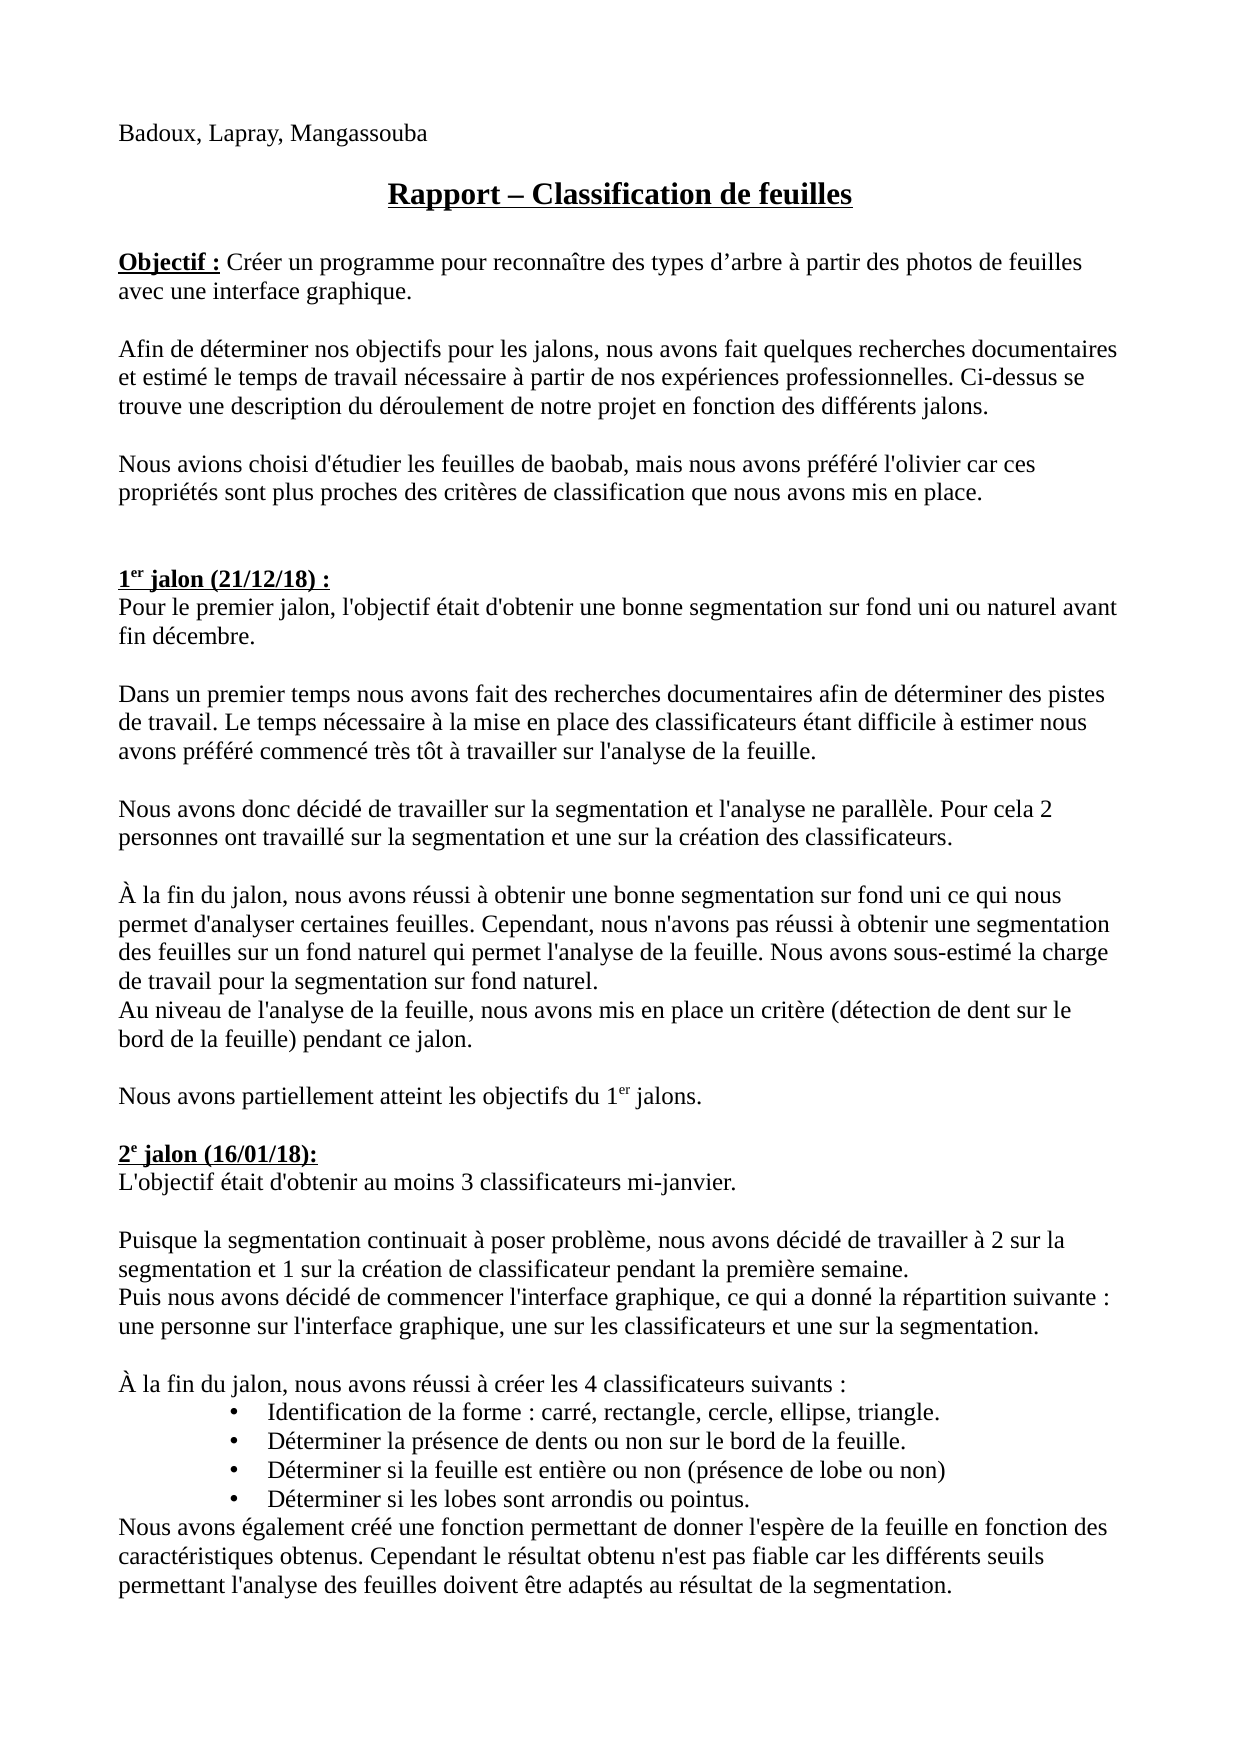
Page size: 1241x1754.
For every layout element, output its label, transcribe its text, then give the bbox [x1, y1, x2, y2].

list Déterminer si les lobes sont arrondis ou pointus. [229, 1484, 1122, 1512]
text Nous avions choisi d'étudier les feuilles de baobab, mais nous avons préféré l'olivier car ces propriétés sont plus proches des critères de classification que nous avons mis en place. [118, 449, 1122, 506]
text Nous avons donc décidé de travailler sur la segmentation et l'analyse ne parallèle. Pour cela 2 personnes ont travaillé sur la segmentation et une sur la création des classificateurs. [118, 794, 1122, 851]
text Pour le premier jalon, l'objectif était d'obtenir une bonne segmentation sur fond uni ou naturel avant fin décembre. [118, 592, 1122, 650]
text 1er jalon (21/12/18) : [118, 564, 1122, 592]
text Badoux, Lapray, Mangassouba [118, 118, 1122, 147]
text 2e jalon (16/01/18): [118, 1139, 1122, 1167]
text À la fin du jalon, nous avons réussi à créer les 4 classificateurs suivants : [118, 1369, 1122, 1397]
text Au niveau de l'analyse de la feuille, nous avons mis en place un critère (détection de dent sur le bord de la feuille) pendant ce jalon. [118, 995, 1122, 1052]
list Identification de la forme : carré, rectangle, cercle, ellipse, triangle. [229, 1397, 1122, 1426]
text Dans un premier temps nous avons fait des recherches documentaires afin de déterminer des pistes de travail. Le temps nécessaire à la mise en place des classificateurs étant difficile à estimer nous avons préféré commencé très tôt à travailler sur l'analyse de la feuille. [118, 679, 1122, 765]
text Objectif : Créer un programme pour reconnaître des types d’arbre à partir des photos de feuilles avec une interface graphique. [118, 247, 1122, 305]
text Rapport – Classification de feuilles [118, 176, 1122, 212]
text À la fin du jalon, nous avons réussi à obtenir une bonne segmentation sur fond uni ce qui nous permet d'analyser certaines feuilles. Cependant, nous n'avons pas réussi à obtenir une segmentation des feuilles sur un fond naturel qui permet l'analyse de la feuille. Nous avons sous-estimé la charge de travail pour la segmentation sur fond naturel. [118, 880, 1122, 995]
text Puis nous avons décidé de commencer l'interface graphique, ce qui a donné la répartition suivante : une personne sur l'interface graphique, une sur les classificateurs et une sur la segmentation. [118, 1282, 1122, 1340]
text L'objectif était d'obtenir au moins 3 classificateurs mi-janvier. [118, 1167, 1122, 1196]
text Afin de déterminer nos objectifs pour les jalons, nous avons fait quelques recherches documentaires et estimé le temps de travail nécessaire à partir de nos expériences professionnelles. Ci-dessus se trouve une description du déroulement de notre projet en fonction des différents jalons. [118, 334, 1122, 420]
list Déterminer la présence de dents ou non sur le bord de la feuille. [229, 1426, 1122, 1455]
list Déterminer si la feuille est entière ou non (présence de lobe ou non) [229, 1455, 1122, 1484]
text Nous avons également créé une fonction permettant de donner l'espère de la feuille en fonction des caractéristiques obtenus. Cependant le résultat obtenu n'est pas fiable car les différents seuils permettant l'analyse des feuilles doivent être adaptés au résultat de la segmentation. [118, 1512, 1122, 1599]
text Nous avons partiellement atteint les objectifs du 1er jalons. [118, 1081, 1122, 1110]
text Puisque la segmentation continuait à poser problème, nous avons décidé de travailler à 2 sur la segmentation et 1 sur la création de classificateur pendant la première semaine. [118, 1225, 1122, 1282]
